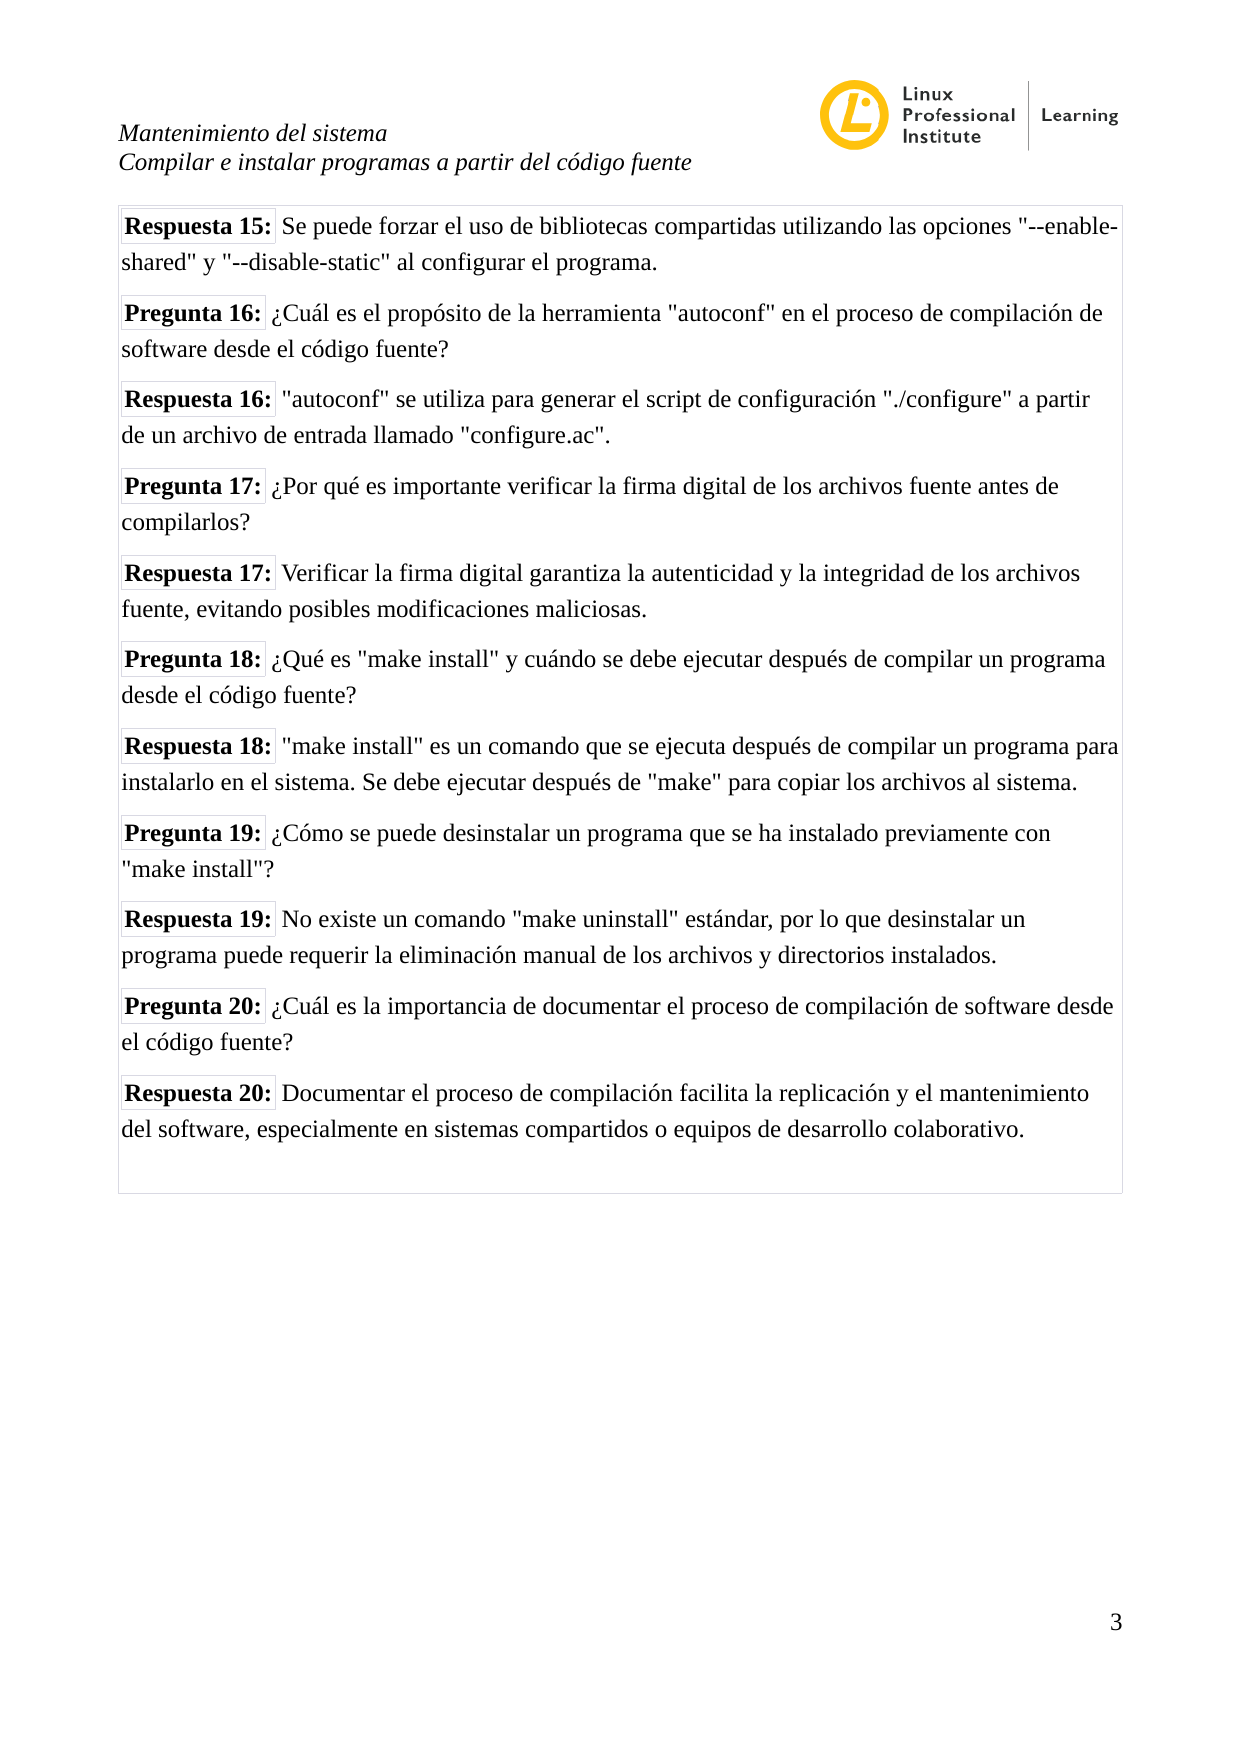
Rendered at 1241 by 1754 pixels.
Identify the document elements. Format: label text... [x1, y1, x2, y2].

text Pregunta 17: ¿Por qué es importante verificar la firma digital de los archivos fuente antes de compilarlos? [119, 465, 1122, 536]
text Pregunta 20: ¿Cuál es la importancia de documentar el proceso de compilación de software desde el código fuente? [119, 985, 1122, 1056]
text Respuesta 18: "make install" es un comando que se ejecuta después de compilar un programa para instalarlo en el sistema. Se debe ejecutar después de "make" para copiar los archivos al sistema. [119, 725, 1122, 796]
text Respuesta 20: Documentar el proceso de compilación facilita la replicación y el mantenimiento del software, especialmente en sistemas compartidos o equipos de desarrollo colaborativo. [119, 1072, 1122, 1143]
text Respuesta 15: Se puede forzar el uso de bibliotecas compartidas utilizando las opciones "--enable-shared" y "--disable-static" al configurar el programa. [119, 206, 1122, 276]
text Pregunta 16: ¿Cuál es el propósito de la herramienta "autoconf" en el proceso de compilación de software desde el código fuente? [119, 292, 1122, 363]
text Pregunta 19: ¿Cómo se puede desinstalar un programa que se ha instalado previamente con "make install"? [119, 812, 1122, 883]
picture [819, 79, 1119, 151]
text Respuesta 19: No existe un comando "make uninstall" estándar, por lo que desinstalar un programa puede requerir la eliminación manual de los archivos y directorios instalados. [119, 898, 1122, 969]
text Respuesta 17: Verificar la firma digital garantiza la autenticidad y la integridad de los archivos fuente, evitando posibles modificaciones maliciosas. [119, 552, 1122, 623]
text Pregunta 18: ¿Qué es "make install" y cuándo se debe ejecutar después de compilar un programa desde el código fuente? [119, 638, 1122, 709]
text Respuesta 16: "autoconf" se utiliza para generar el script de configuración "./configure" a partir de un archivo de entrada llamado "configure.ac". [119, 378, 1122, 449]
